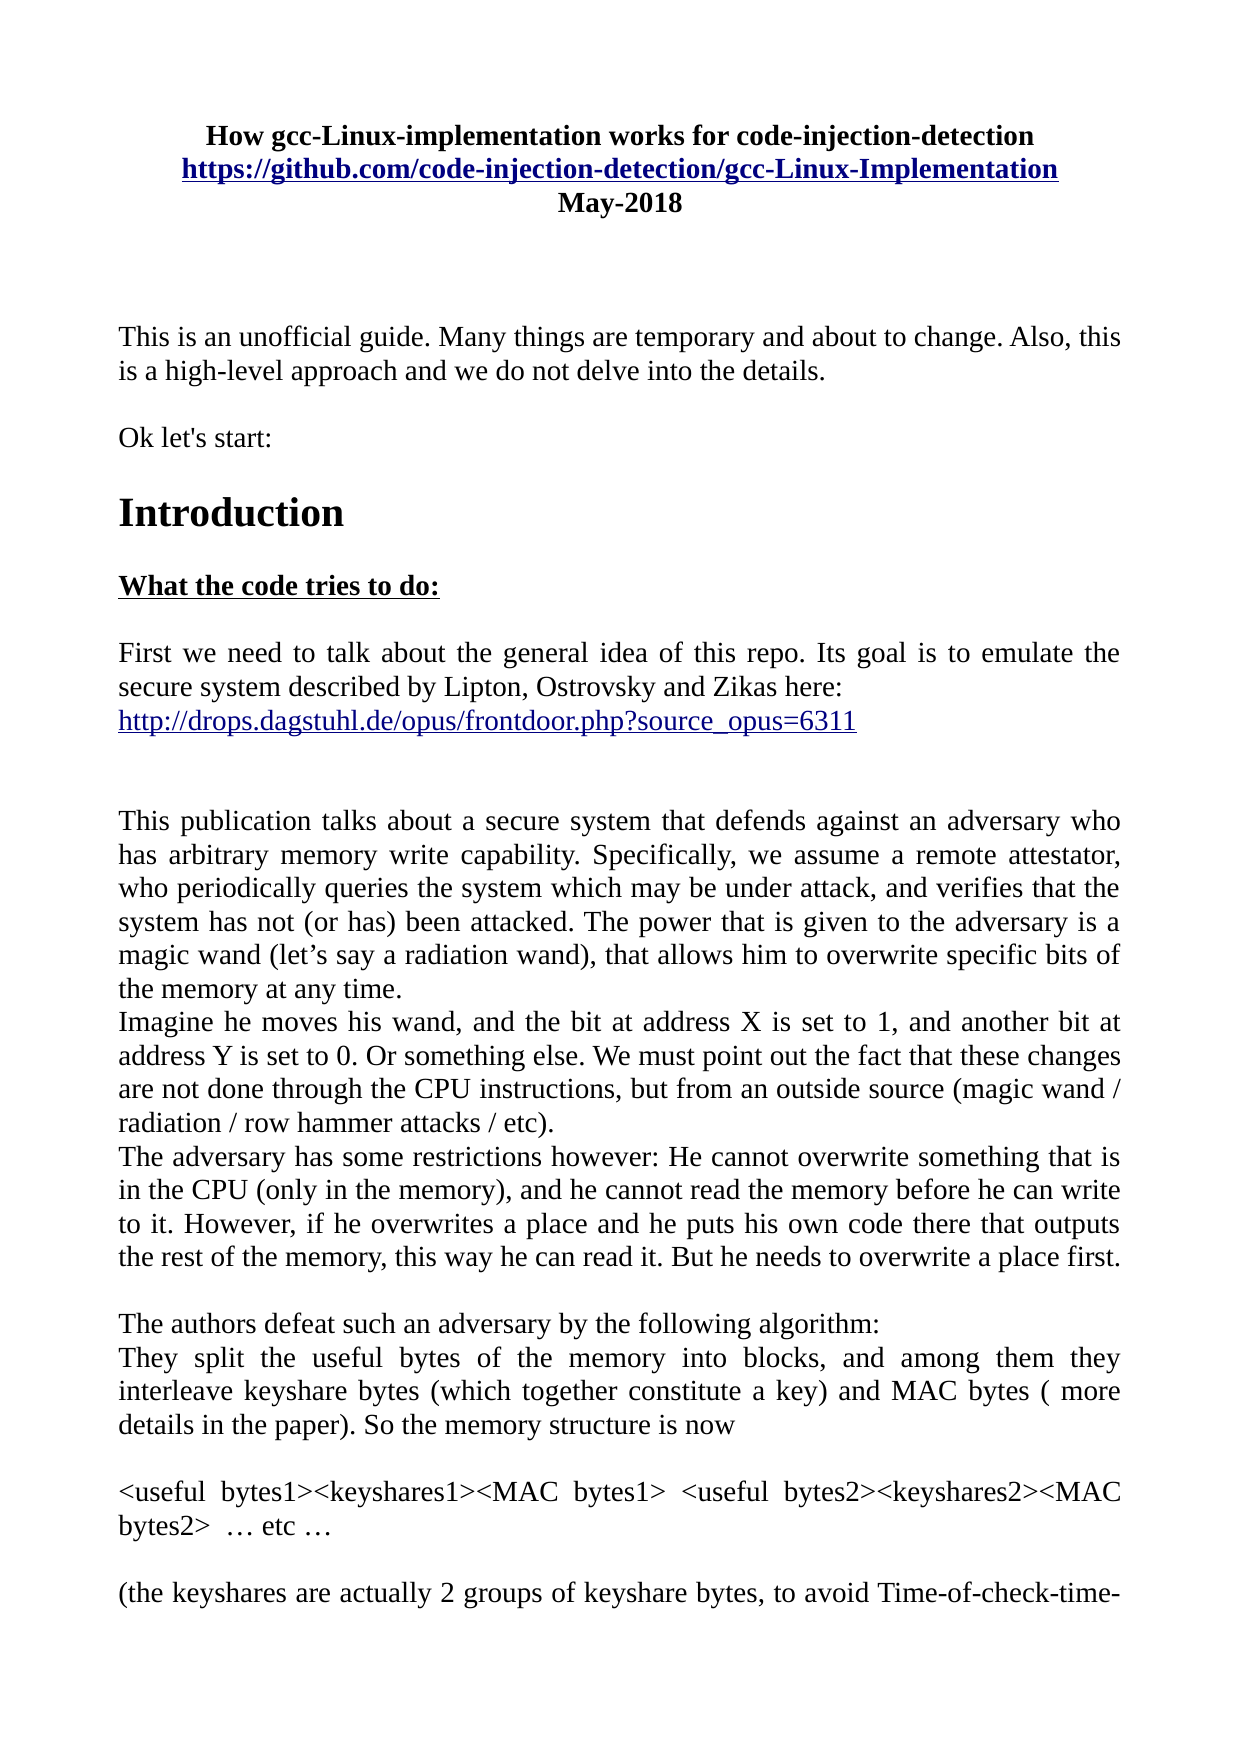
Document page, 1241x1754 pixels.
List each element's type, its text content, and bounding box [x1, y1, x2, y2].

text This is an unofficial guide. Many things are temporary and about to change. Also, this is a high-level approach and we do not delve into the details. [118, 319, 1122, 386]
text What the code tries to do: [118, 568, 1122, 602]
text First we need to talk about the general idea of this repo. Its goal is to emulate the secure system described by Lipton, Ostrovsky and Zikas here: [118, 636, 1122, 703]
text This publication talks about a secure system that defends against an adversary who has arbitrary memory write capability. Specifically, we assume a remote attestator, who periodically queries the system which may be under attack, and verifies that the system has not (or has) been attacked. The power that is given to the adversary is a magic wand (let’s say a radiation wand), that allows him to overwrite specific bits of the memory at any time. [118, 803, 1122, 1004]
text (the keyshares are actually 2 groups of keyshare bytes, to avoid Time-of-check-time- [118, 1575, 1122, 1608]
text Introduction [118, 487, 1122, 535]
text They split the useful bytes of the memory into blocks, and among them they interleave keyshare bytes (which together constitute a key) and MAC bytes ( more details in the paper). So the memory structure is now [118, 1340, 1122, 1441]
text The adversary has some restrictions however: He cannot overwrite something that is in the CPU (only in the memory), and he cannot read the memory before he can write to it. However, if he overwrites a place and he puts his own code there that outputs the rest of the memory, this way he can read it. But he needs to overwrite a place first. [118, 1139, 1122, 1273]
text The authors defeat such an adversary by the following algorithm: [118, 1306, 1122, 1340]
text Ok let's start: [118, 420, 1122, 453]
text https://github.com/code-injection-detection/gcc-Linux-Implementation [118, 152, 1122, 185]
text Imagine he moves his wand, and the bit at address X is set to 1, and another bit at address Y is set to 0. Or something else. We must point out the fact that these changes are not done through the CPU instructions, but from an outside source (magic wand / radiation / row hammer attacks / etc). [118, 1004, 1122, 1139]
text May-2018 [118, 185, 1122, 219]
text http://drops.dagstuhl.de/opus/frontdoor.php?source_opus=6311 [118, 703, 1122, 736]
text How gcc-Linux-implementation works for code-injection-detection [118, 118, 1122, 152]
text <useful bytes1><keyshares1><MAC bytes1> <useful bytes2><keyshares2><MAC bytes2> … etc … [118, 1474, 1122, 1541]
